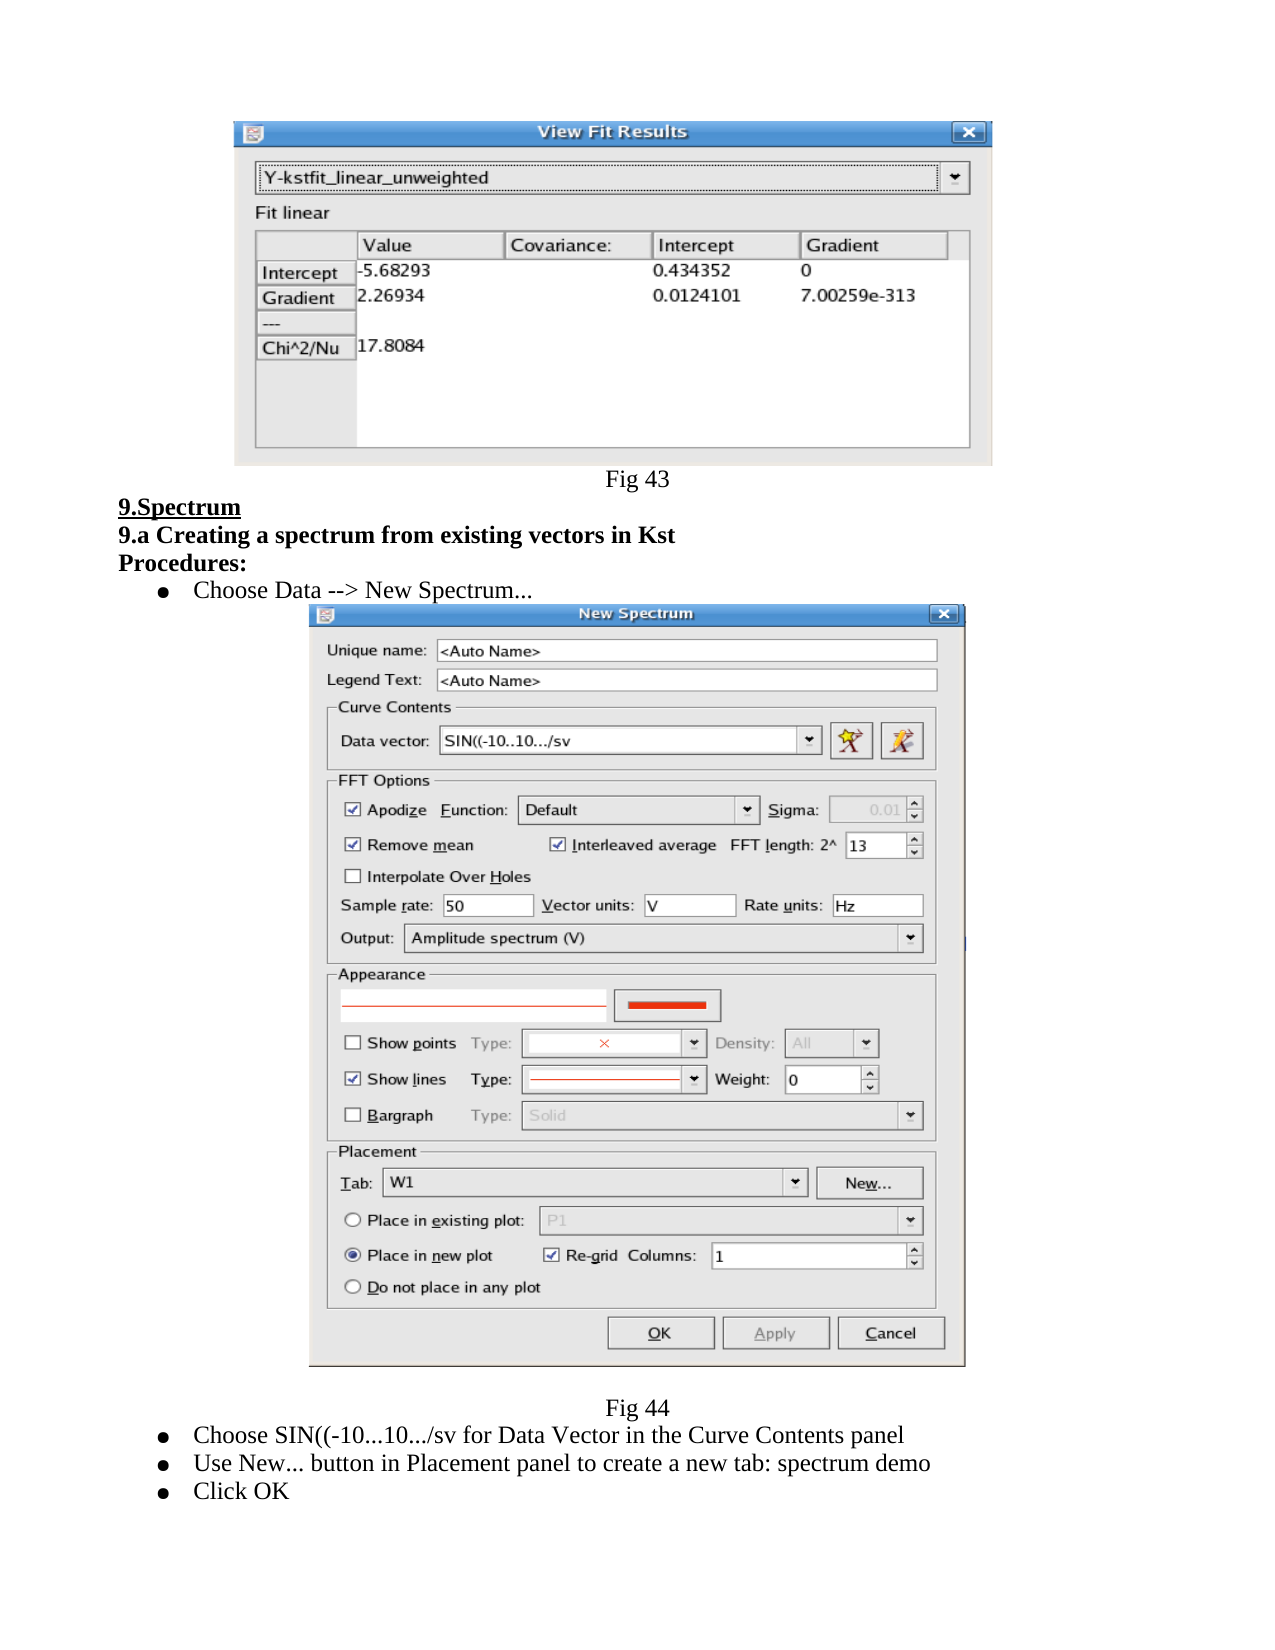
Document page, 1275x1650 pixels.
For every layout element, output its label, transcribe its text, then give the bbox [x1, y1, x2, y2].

picture [233, 121, 993, 466]
list Click OK [156, 1477, 1157, 1505]
text Fig 43 [118, 118, 1157, 493]
list Choose Data --> New Spectrum... [156, 576, 1157, 604]
text Fig 44 [118, 1394, 1157, 1422]
text 9.Spectrum [118, 493, 1157, 521]
text 9.a Creating a spectrum from existing vectors in Kst [118, 521, 1157, 549]
picture [308, 604, 967, 1367]
list Use New... button in Placement panel to create a new tab: spectrum demo [156, 1449, 1157, 1477]
list Choose SIN((-10...10.../sv for Data Vector in the Curve Contents panel [156, 1422, 1157, 1449]
text Procedures: [118, 549, 1157, 576]
